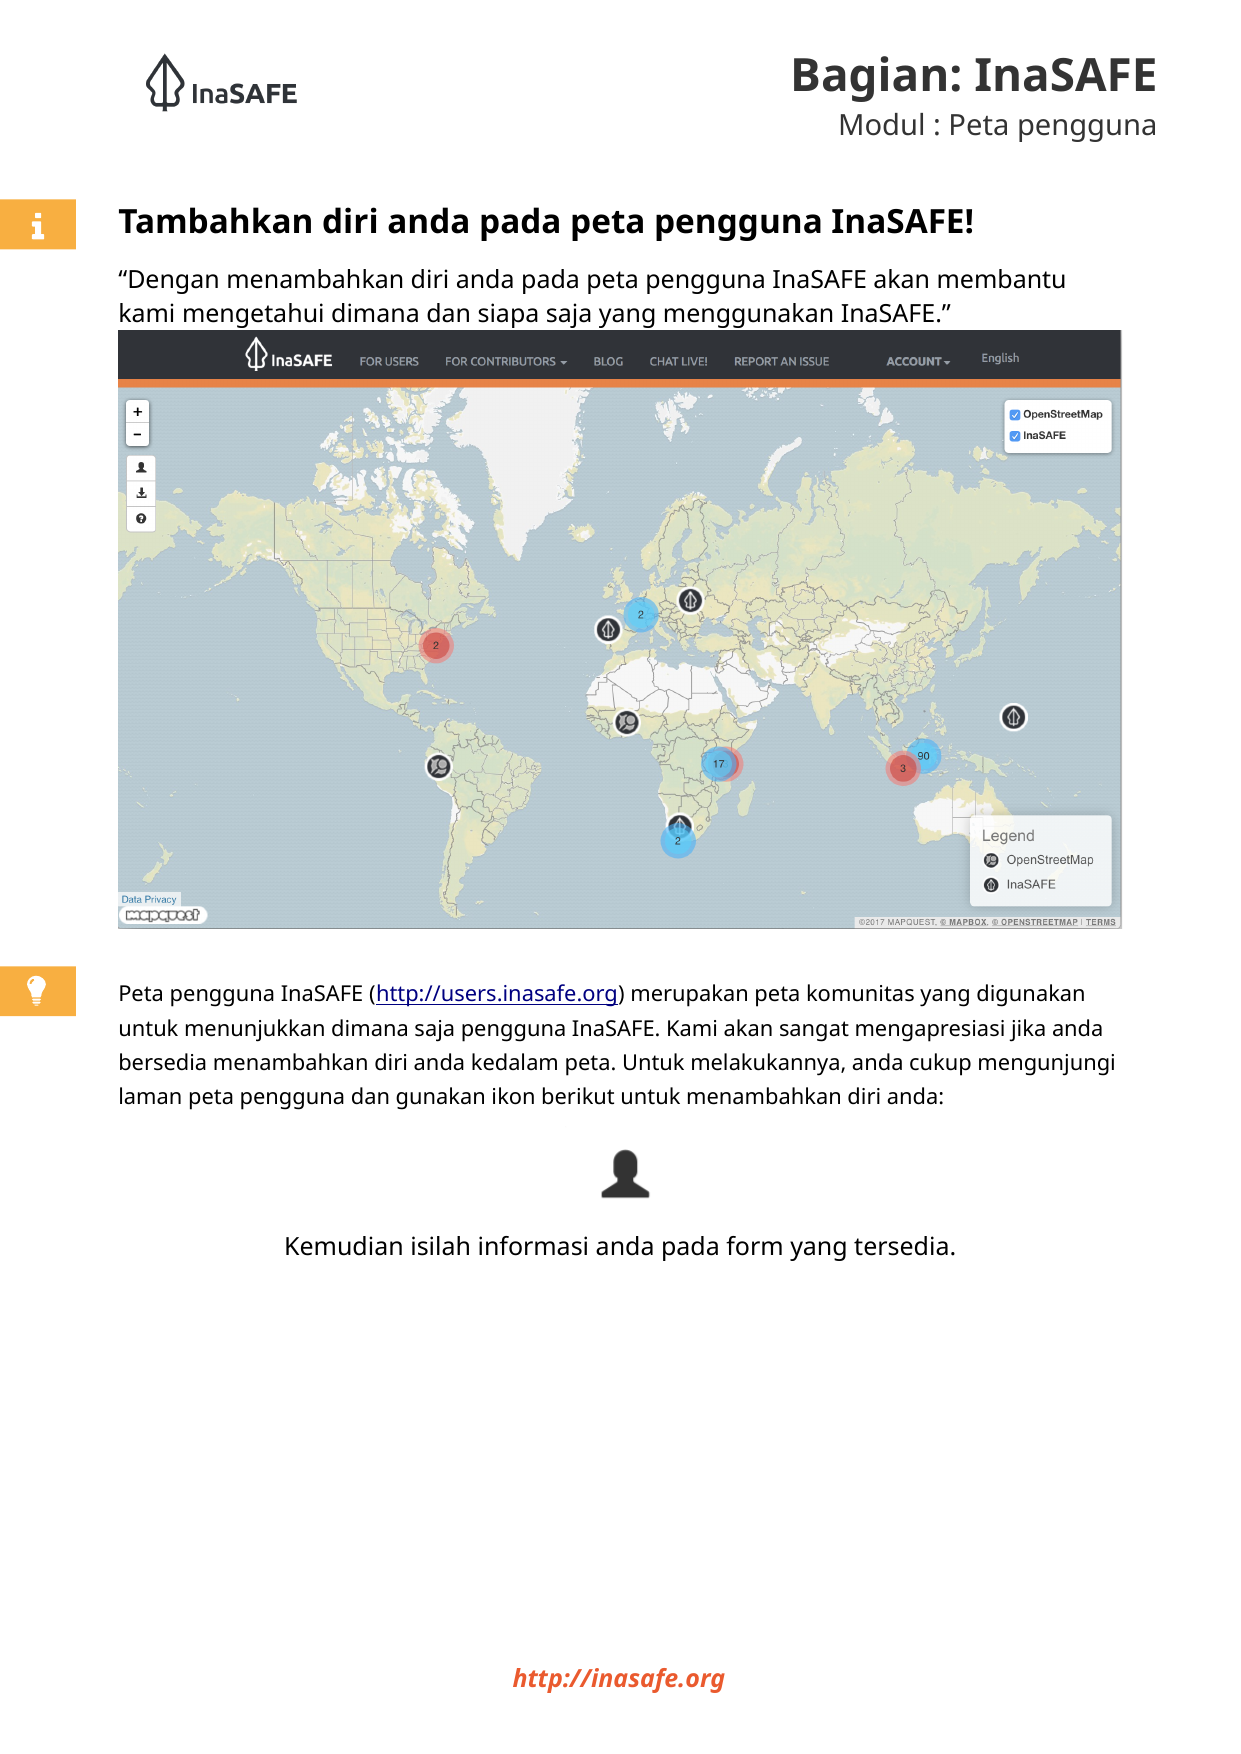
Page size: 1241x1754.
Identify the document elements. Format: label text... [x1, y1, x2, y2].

text “Dengan menambahkan diri anda pada peta pengguna InaSAFE akan membantu kami mengetahui dimana dan siapa saja yang menggunakan InaSAFE.” [118, 262, 1122, 330]
picture [565, 1126, 675, 1229]
subtitle Peta pengguna InaSAFE (http://users.inasafe.org) merupakan peta komunitas yang digunakan untuk menunjukkan dimana saja pengguna InaSAFE. Kami akan sangat mengapresiasi jika anda bersedia menambahkan diri anda kedalam peta. Untuk melakukannya, anda cukup mengunjungi laman peta pengguna dan gunakan ikon berikut untuk menambahkan diri anda: [118, 978, 1122, 1111]
subtitle Tambahkan diri anda pada peta pengguna InaSAFE! [118, 198, 1122, 243]
picture [126, 35, 322, 131]
picture [118, 330, 1123, 929]
text Kemudian isilah informasi anda pada form yang tersedia. [118, 1127, 1122, 1263]
